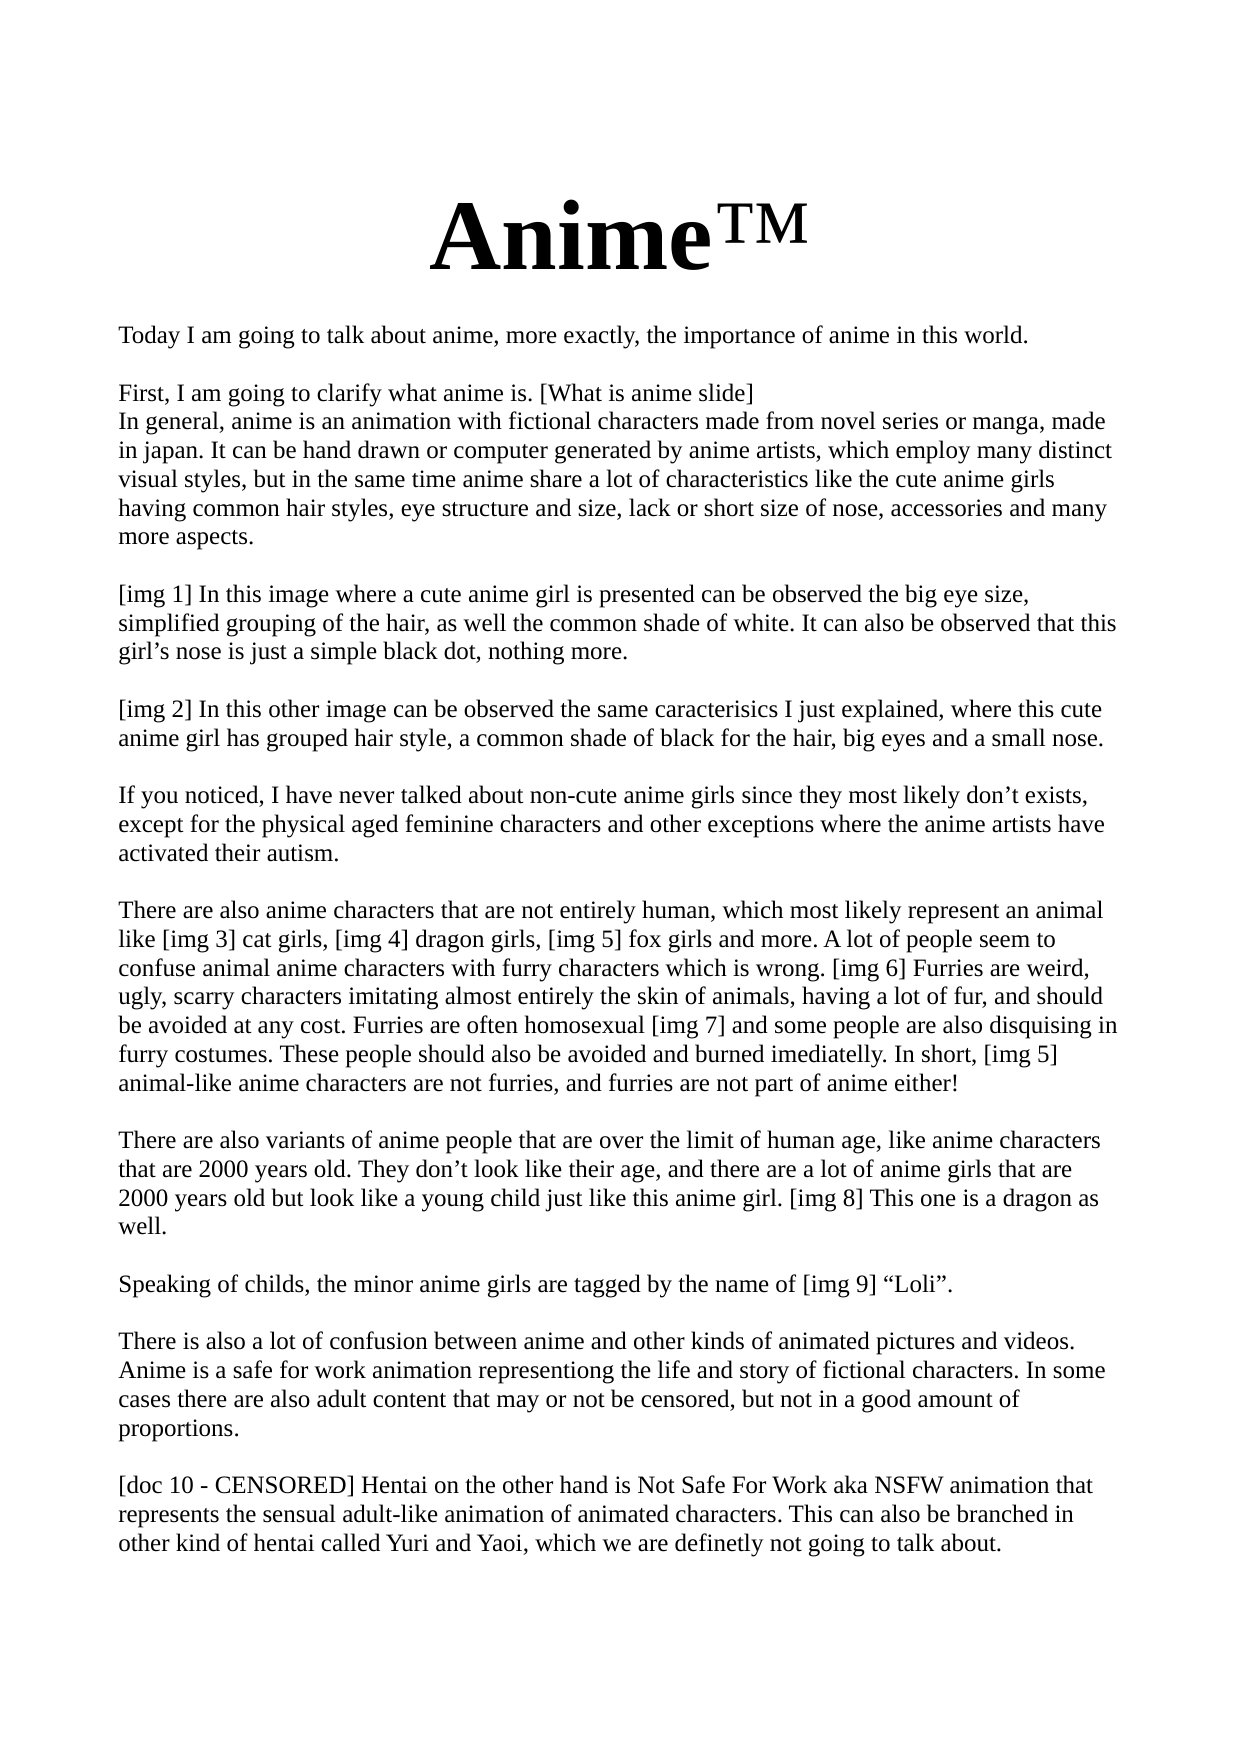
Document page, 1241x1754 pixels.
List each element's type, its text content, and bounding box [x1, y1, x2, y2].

text There are also anime characters that are not entirely human, which most likely represent an animal like [img 3] cat girls, [img 4] dragon girls, [img 5] fox girls and more. A lot of people seem to confuse animal anime characters with furry characters which is wrong. [img 6] Furries are weird, ugly, scarry characters imitating almost entirely the skin of animals, having a lot of fur, and should be avoided at any cost. Furries are often homosexual [img 7] and some people are also disquising in furry costumes. These people should also be avoided and burned imediatelly. In short, [img 5] animal-like anime characters are not furries, and furries are not part of anime either! [118, 895, 1122, 1096]
text [img 2] In this other image can be observed the same caracterisics I just explained, where this cute anime girl has grouped hair style, a common shade of black for the hair, big eyes and a small nose. [118, 694, 1122, 751]
text If you noticed, I have never talked about non-cute anime girls since they most likely don’t exists, except for the physical aged feminine characters and other exceptions where the anime artists have activated their autism. [118, 780, 1122, 866]
text First, I am going to clarify what anime is. [What is anime slide] [118, 378, 1122, 406]
text In general, anime is an animation with fictional characters made from novel series or manga, made in japan. It can be hand drawn or computer generated by anime artists, which employ many distinct visual styles, but in the same time anime share a lot of characteristics like the cute anime girls having common hair styles, eye structure and size, lack or short size of nose, accessories and many more aspects. [118, 406, 1122, 550]
text Speaking of childs, the minor anime girls are tagged by the name of [img 9] “Loli”. [118, 1269, 1122, 1298]
text [doc 10 - CENSORED] Hentai on the other hand is Not Safe For Work aka NSFW animation that represents the sensual adult-like animation of animated characters. This can also be branched in other kind of hentai called Yuri and Yaoi, which we are definetly not going to talk about. [118, 1470, 1122, 1556]
text Anime™ [118, 176, 1122, 291]
text Today I am going to talk about anime, more exactly, the importance of anime in this world. [118, 320, 1122, 349]
text [img 1] In this image where a cute anime girl is presented can be observed the big eye size, simplified grouping of the hair, as well the common shade of white. It can also be observed that this girl’s nose is just a simple black dot, nothing more. [118, 579, 1122, 665]
text There are also variants of anime people that are over the limit of human age, like anime characters that are 2000 years old. They don’t look like their age, and there are a lot of anime girls that are 2000 years old but look like a young child just like this anime girl. [img 8] This one is a dragon as well. [118, 1125, 1122, 1240]
text There is also a lot of confusion between anime and other kinds of animated pictures and videos. [118, 1326, 1122, 1355]
text Anime is a safe for work animation representiong the life and story of fictional characters. In some cases there are also adult content that may or not be censored, but not in a good amount of proportions. [118, 1355, 1122, 1441]
